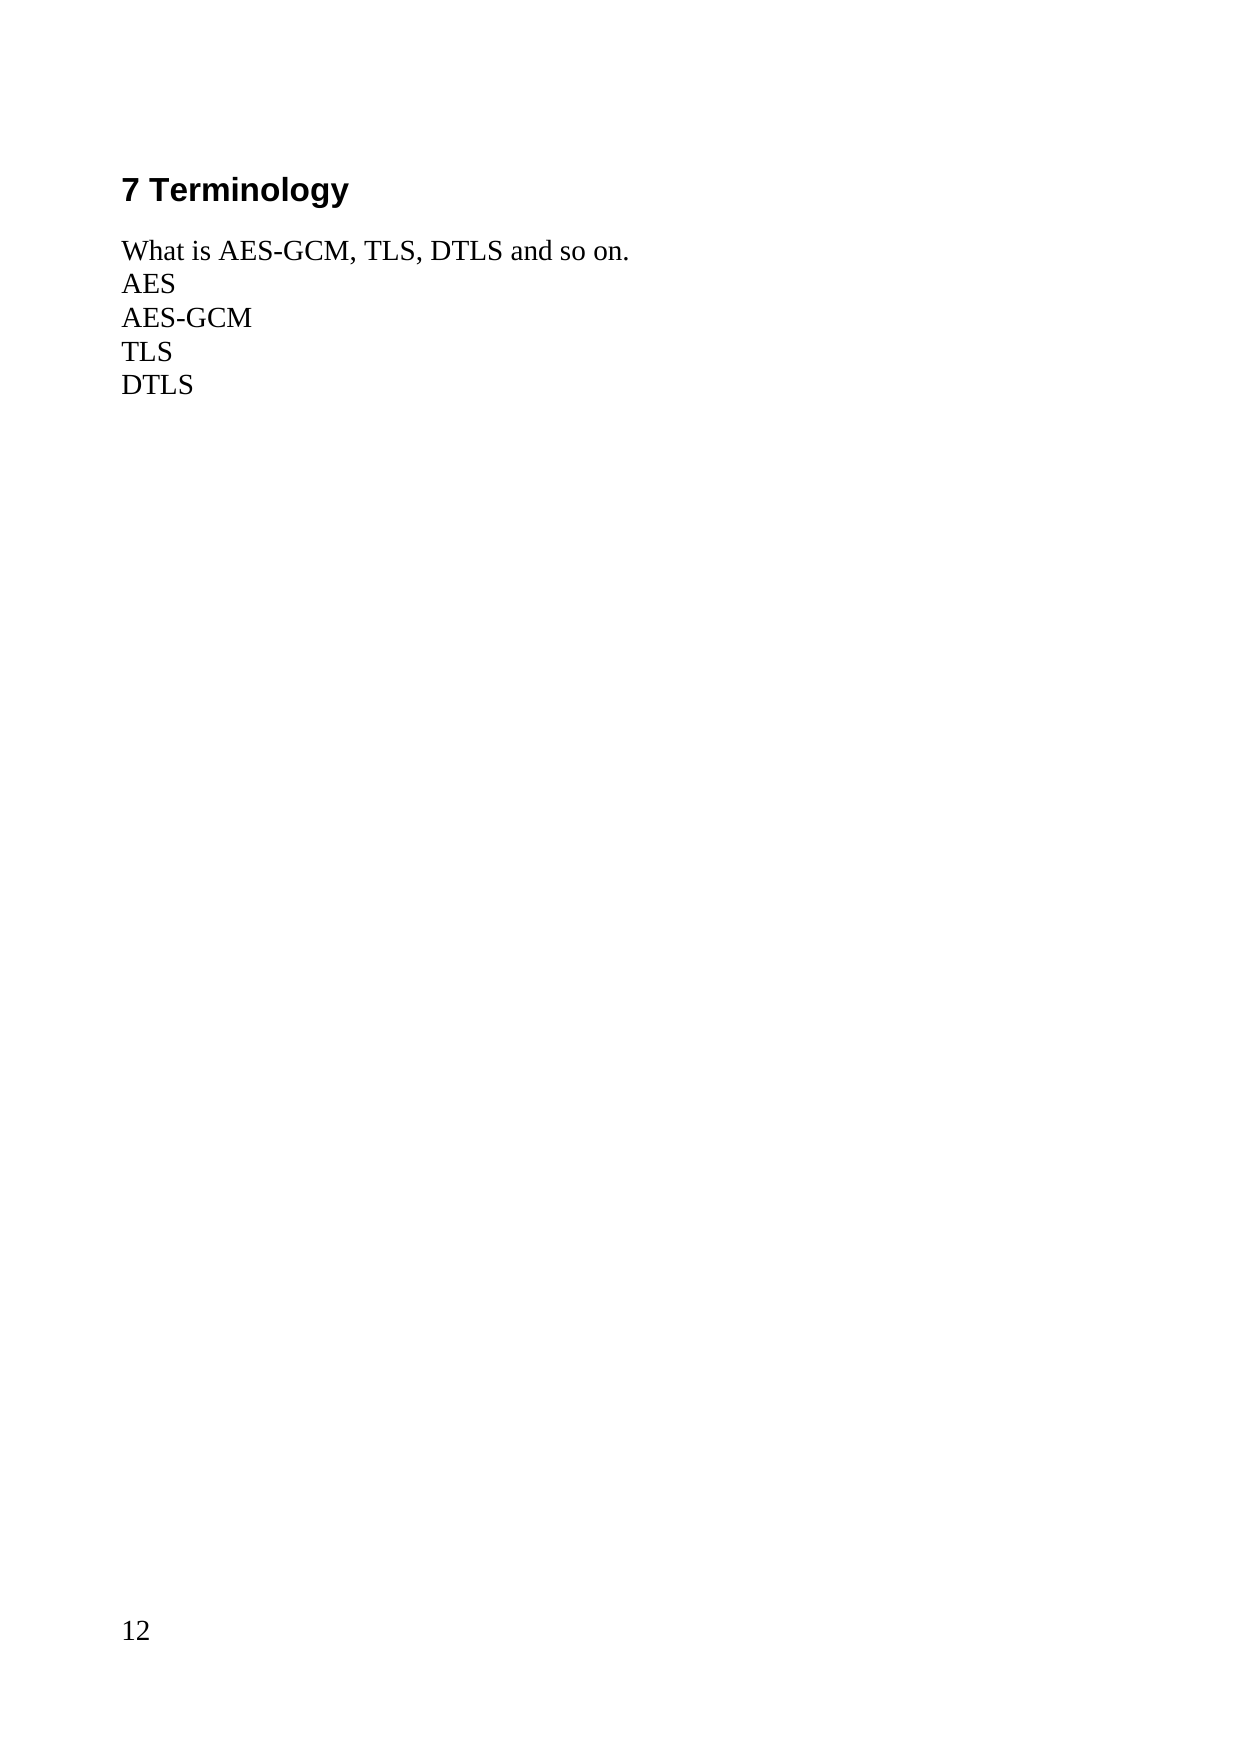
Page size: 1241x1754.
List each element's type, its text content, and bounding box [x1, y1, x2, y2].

text What is AES-GCM, TLS, DTLS and so on. [121, 233, 1042, 267]
text AES-GCM [121, 300, 1042, 334]
text DTLS [121, 367, 1042, 401]
text AES [121, 267, 1042, 300]
text TLS [121, 334, 1042, 367]
subtitle Terminology [121, 170, 1042, 208]
